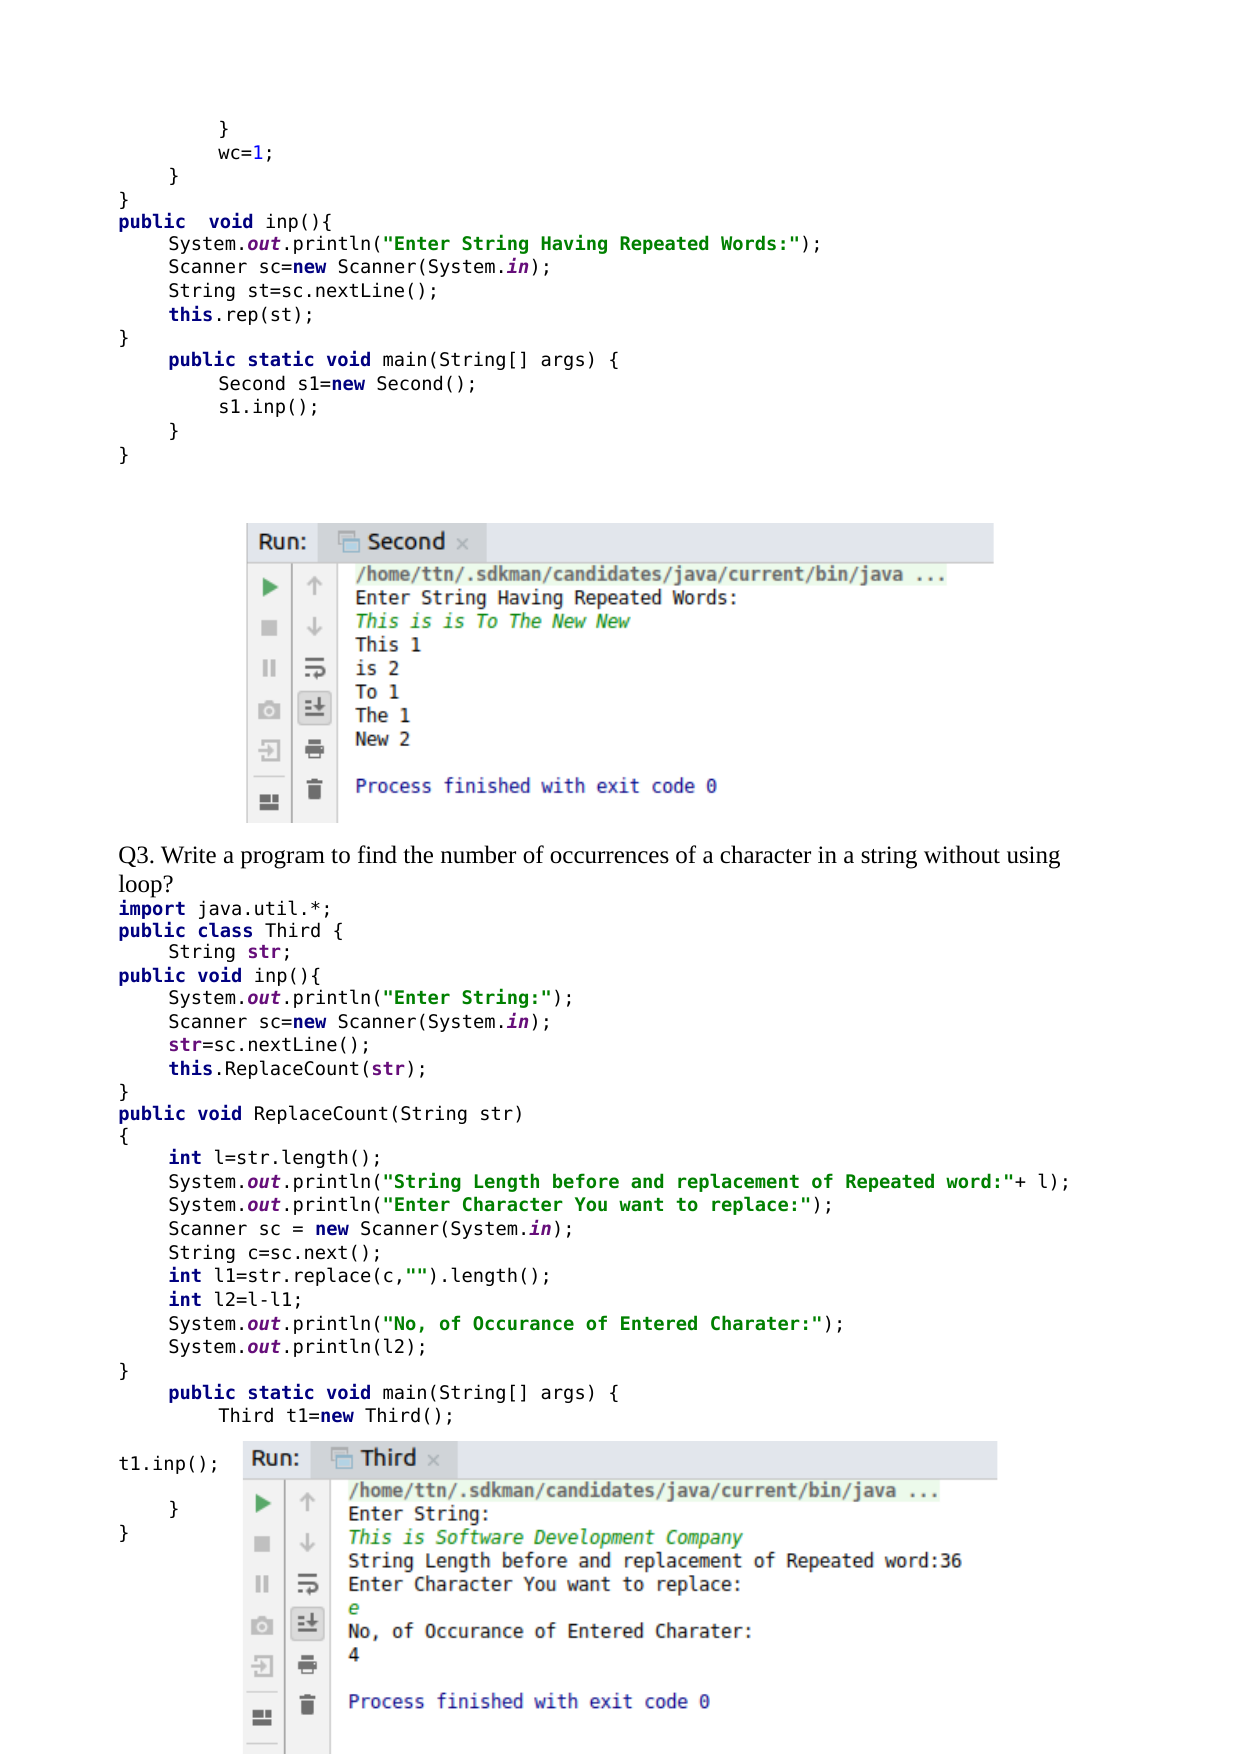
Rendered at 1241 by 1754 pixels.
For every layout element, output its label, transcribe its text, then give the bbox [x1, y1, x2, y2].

text } [118, 165, 1122, 189]
text this.rep(st); [118, 304, 1122, 327]
picture [242, 1441, 998, 1754]
text s1.inp(); [118, 397, 1122, 420]
text } [118, 1082, 1122, 1103]
text Scanner sc = new Scanner(System.in); [118, 1218, 1122, 1242]
text } [118, 118, 1122, 142]
text } [118, 189, 1122, 211]
text } [118, 1360, 1122, 1382]
text wc=1; [118, 142, 1122, 165]
text public void ReplaceCount(String str) [118, 1103, 1122, 1125]
text public void inp(){ [118, 965, 1122, 987]
text Second s1=new Second(); [118, 373, 1122, 397]
text System.out.println("No, of Occurance of Entered Charater:"); [118, 1313, 1122, 1336]
text public static void main(String[] args) { [118, 1382, 1122, 1406]
text System.out.println("String Length before and replacement of Repeated word:"+ l); [118, 1171, 1122, 1194]
text import java.util.*; [118, 898, 1122, 919]
text public class Third { [118, 919, 1122, 941]
text int l=str.length(); [118, 1147, 1122, 1171]
text [998, 1498, 1122, 1522]
text } [118, 420, 1122, 444]
text t1.inp(); [118, 1429, 1122, 1475]
text public void inp(){ [118, 211, 1122, 233]
text Third t1=new Third(); [118, 1406, 1122, 1429]
text String c=sc.next(); [118, 1242, 1122, 1265]
text str=sc.nextLine(); [118, 1034, 1122, 1058]
text System.out.println("Enter String:"); [118, 987, 1122, 1011]
text } [118, 1522, 242, 1544]
text Scanner sc=new Scanner(System.in); [118, 1011, 1122, 1034]
text [998, 1522, 1122, 1544]
text this.ReplaceCount(str); [118, 1058, 1122, 1082]
text int l1=str.replace(c,"").length(); [118, 1265, 1122, 1289]
text { [118, 1125, 1122, 1147]
text Scanner sc=new Scanner(System.in); [118, 256, 1122, 280]
picture [246, 523, 994, 823]
text String str; [118, 941, 1122, 965]
text } [118, 1498, 242, 1522]
text System.out.println("Enter Character You want to replace:"); [118, 1194, 1122, 1218]
text int l2=l-l1; [118, 1289, 1122, 1313]
text public static void main(String[] args) { [118, 349, 1122, 373]
text Q3. Write a program to find the number of occurrences of a character in a string without using loop? [118, 840, 1122, 898]
text System.out.println("Enter String Having Repeated Words:"); [118, 233, 1122, 256]
text } [118, 444, 1122, 466]
text } [118, 327, 1122, 349]
text System.out.println(l2); [118, 1336, 1122, 1360]
text String st=sc.nextLine(); [118, 280, 1122, 304]
